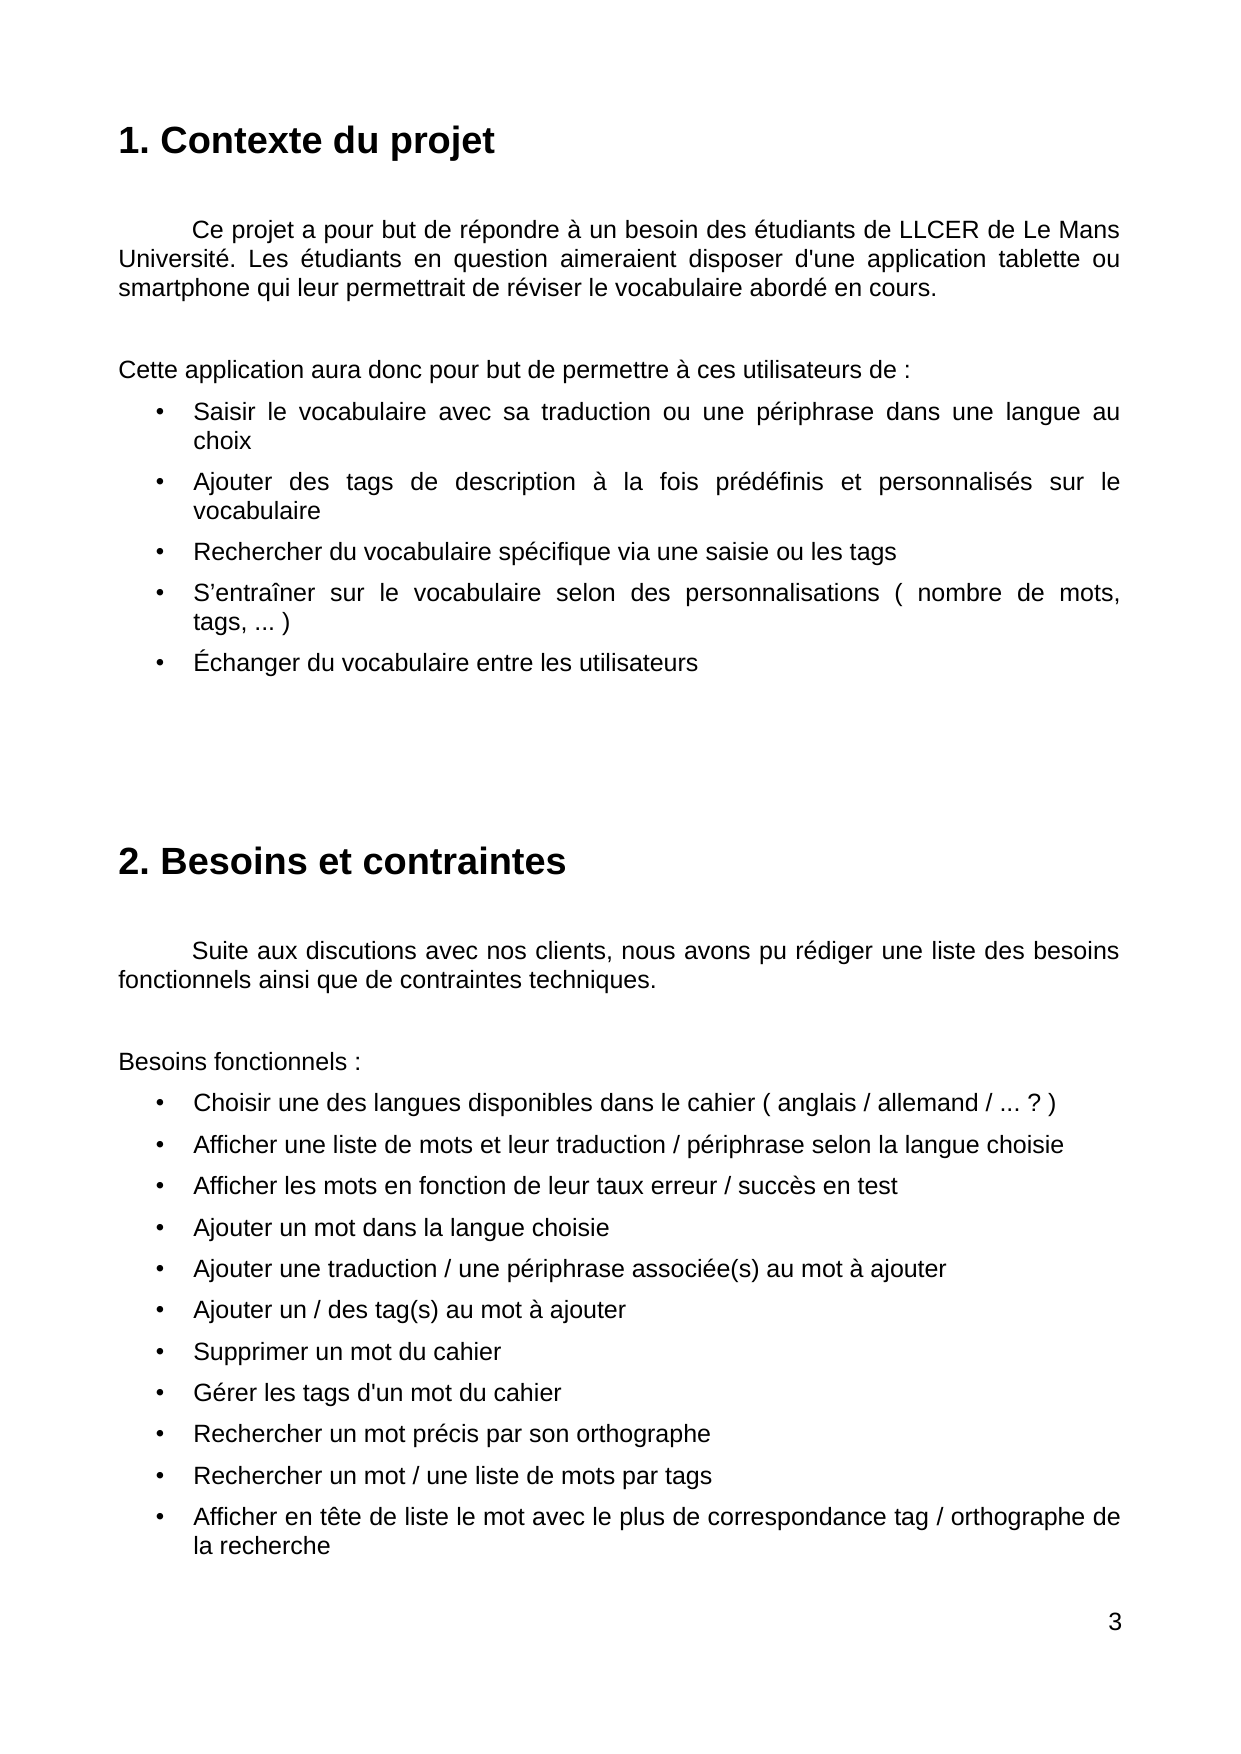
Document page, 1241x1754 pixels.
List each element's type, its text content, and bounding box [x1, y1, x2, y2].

list Afficher en tête de liste le mot avec le plus de correspondance tag / orthographe de la recherche [156, 1502, 1122, 1559]
list Rechercher un mot / une liste de mots par tags [156, 1461, 1122, 1489]
list Ajouter des tags de description à la fois prédéfinis et personnalisés sur le vocabulaire [156, 467, 1122, 524]
text Besoins fonctionnels : [118, 1047, 1122, 1076]
text Cette application aura donc pour but de permettre à ces utilisateurs de : [118, 356, 1122, 384]
text Suite aux discutions avec nos clients, nous avons pu rédiger une liste des besoins fonctionnels ainsi que de contraintes techniques. [118, 936, 1122, 993]
list Saisir le vocabulaire avec sa traduction ou une périphrase dans une langue au choix [156, 397, 1122, 454]
list Choisir une des langues disponibles dans le cahier ( anglais / allemand / ... ? ) [156, 1088, 1122, 1117]
list Rechercher du vocabulaire spécifique via une saisie ou les tags [156, 537, 1122, 566]
text Ce projet a pour but de répondre à un besoin des étudiants de LLCER de Le Mans Université. Les étudiants en question aimeraient disposer d'une application tablette ou smartphone qui leur permettrait de réviser le vocabulaire abordé en cours. [118, 216, 1122, 302]
list Ajouter un mot dans la langue choisie [156, 1212, 1122, 1241]
subtitle 2. Besoins et contraintes [118, 838, 1122, 882]
list Rechercher un mot précis par son orthographe [156, 1419, 1122, 1448]
list Afficher les mots en fonction de leur taux erreur / succès en test [156, 1171, 1122, 1200]
list Échanger du vocabulaire entre les utilisateurs [156, 648, 1122, 677]
list S’entraîner sur le vocabulaire selon des personnalisations ( nombre de mots, tags, ... ) [156, 578, 1122, 636]
subtitle 1. Contexte du projet [118, 118, 1122, 162]
list Supprimer un mot du cahier [156, 1337, 1122, 1365]
list Ajouter une traduction / une périphrase associée(s) au mot à ajouter [156, 1254, 1122, 1283]
list Gérer les tags d'un mot du cahier [156, 1378, 1122, 1407]
list Afficher une liste de mots et leur traduction / périphrase selon la langue choisie [156, 1130, 1122, 1159]
list Ajouter un / des tag(s) au mot à ajouter [156, 1295, 1122, 1324]
